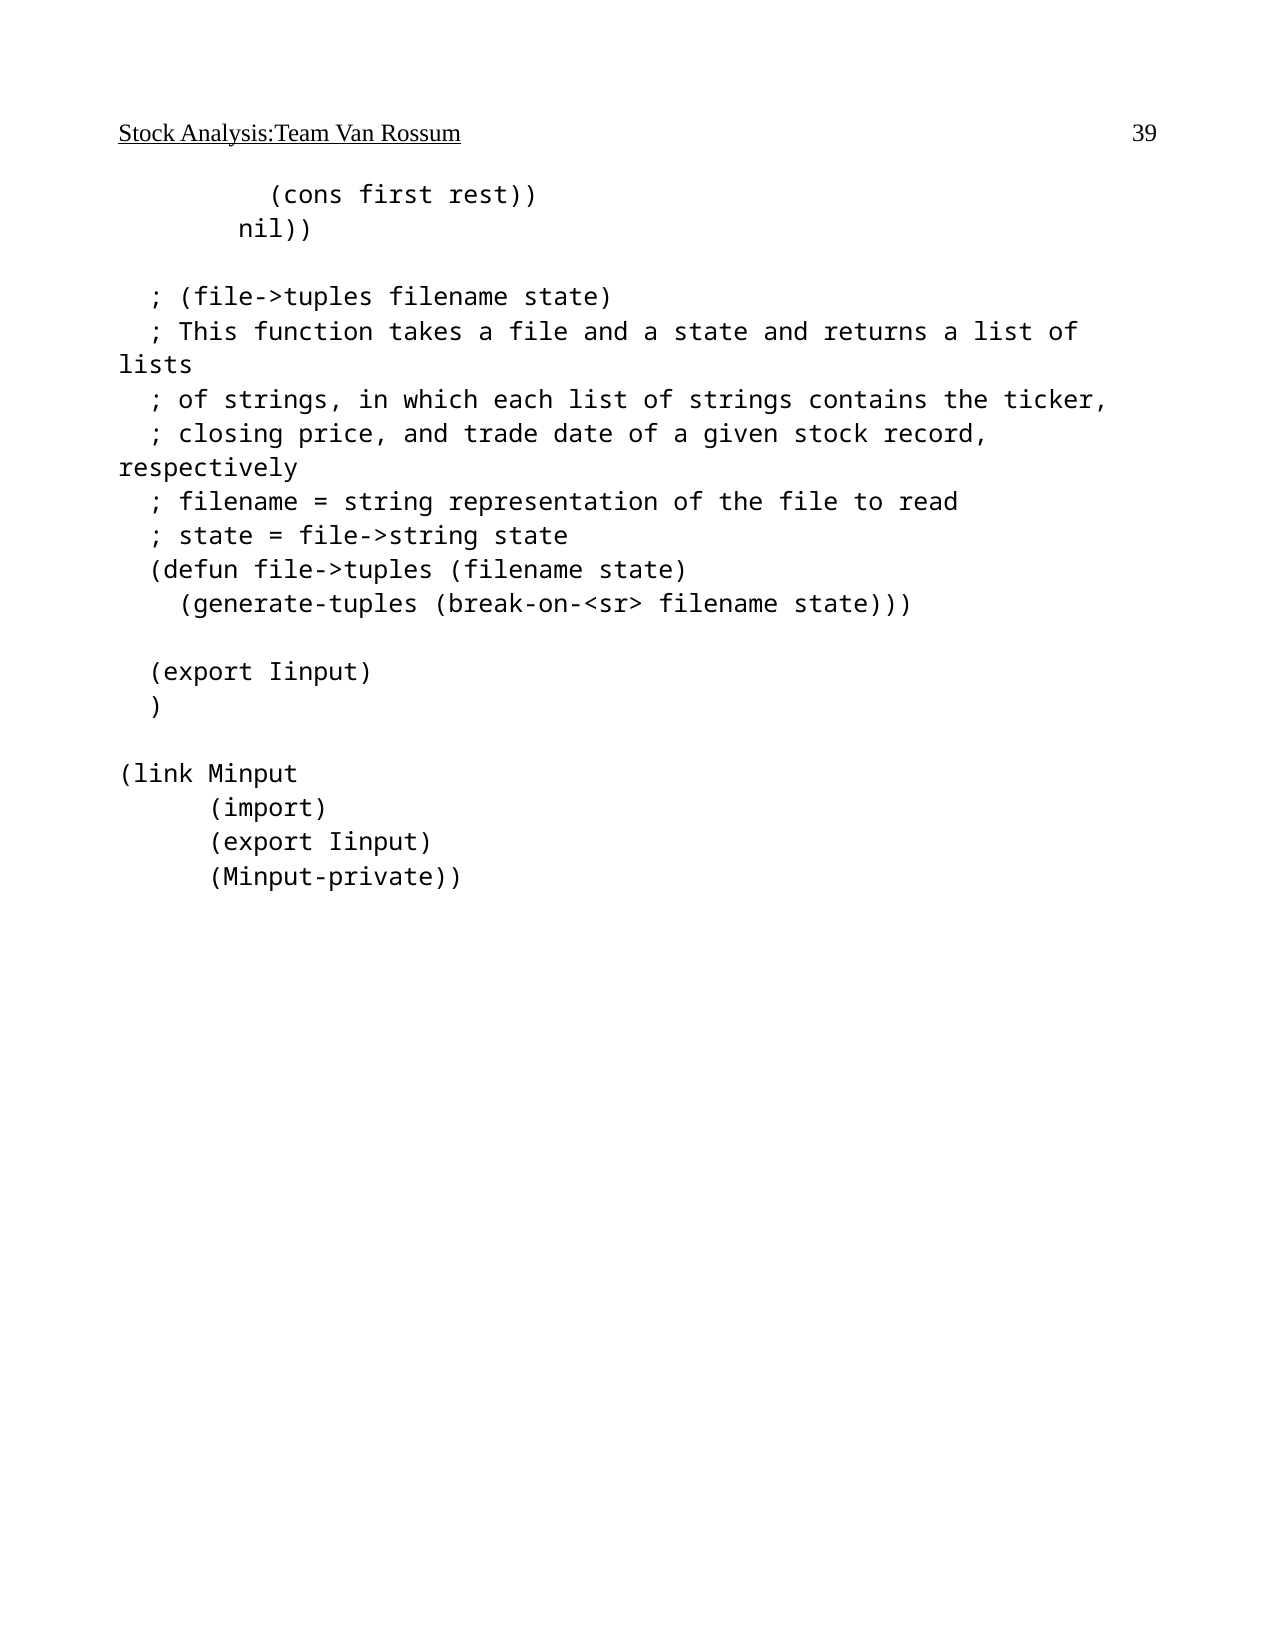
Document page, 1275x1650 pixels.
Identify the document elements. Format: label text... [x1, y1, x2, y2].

text ; filename = string representation of the file to read [118, 483, 1157, 517]
text ; closing price, and trade date of a given stock record, respectively [118, 415, 1157, 483]
text nil)) [118, 211, 1157, 245]
text (export Iinput) [118, 654, 1157, 688]
text ; state = file->string state [118, 517, 1157, 552]
text (link Minput [118, 756, 1157, 790]
text ; This function takes a file and a state and returns a list of lists [118, 313, 1157, 381]
text (generate-tuples (break-on-<sr> filename state))) [118, 586, 1157, 620]
text (cons first rest)) [118, 177, 1157, 211]
text (export Iinput) [118, 824, 1157, 858]
text (import) [118, 790, 1157, 824]
text (Minput-private)) [118, 858, 1157, 892]
text ) [118, 688, 1157, 722]
text ; of strings, in which each list of strings contains the ticker, [118, 381, 1157, 415]
text ; (file->tuples filename state) [118, 279, 1157, 313]
text (defun file->tuples (filename state) [118, 552, 1157, 586]
